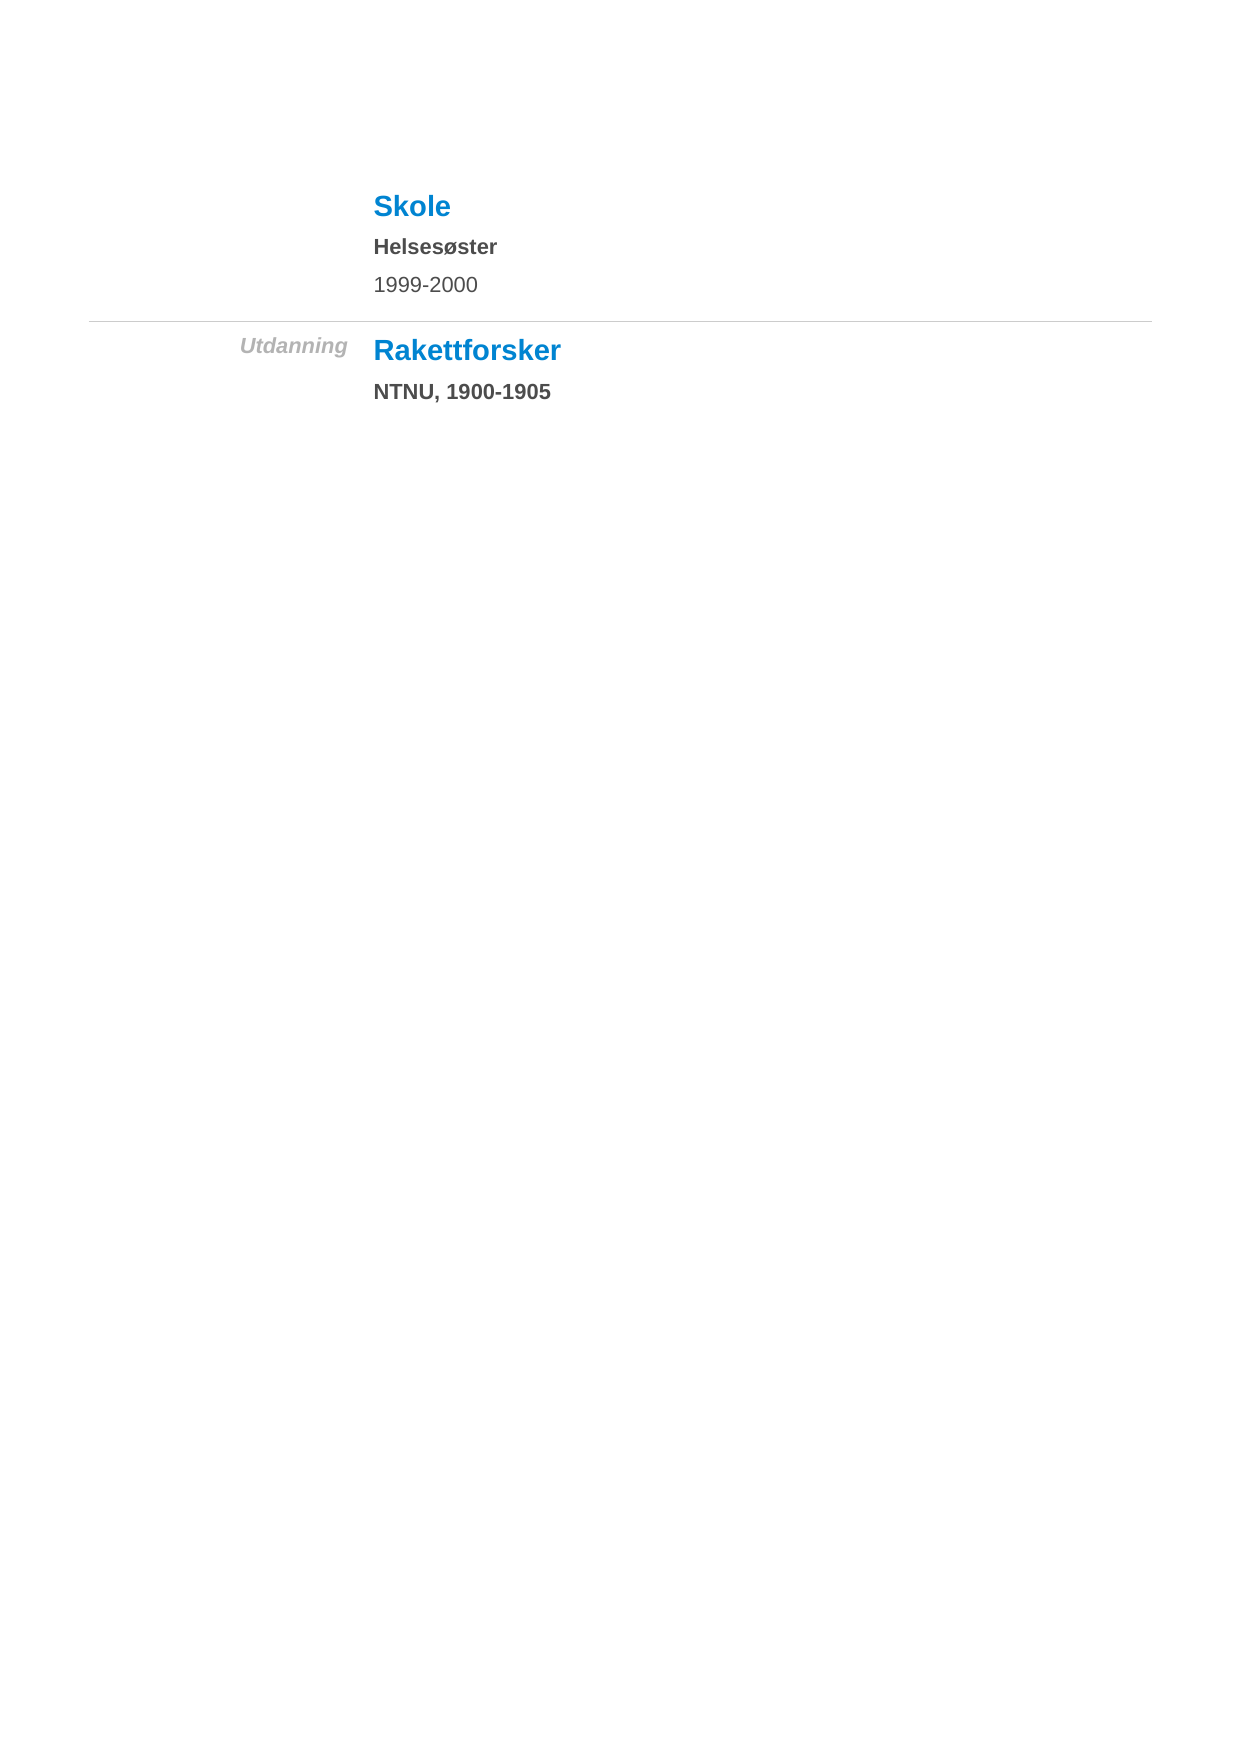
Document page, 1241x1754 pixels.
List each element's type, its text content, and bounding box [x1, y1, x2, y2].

table_cell [89, 177, 362, 321]
table_cell [89, 428, 362, 497]
table_cell Rakettforsker NTNU, 1900-1905 [362, 322, 1152, 428]
table_cell Skole Helsesøster 1999-2000 [362, 177, 1152, 321]
table_cell [362, 428, 1152, 497]
table_cell Utdanning [89, 322, 362, 428]
